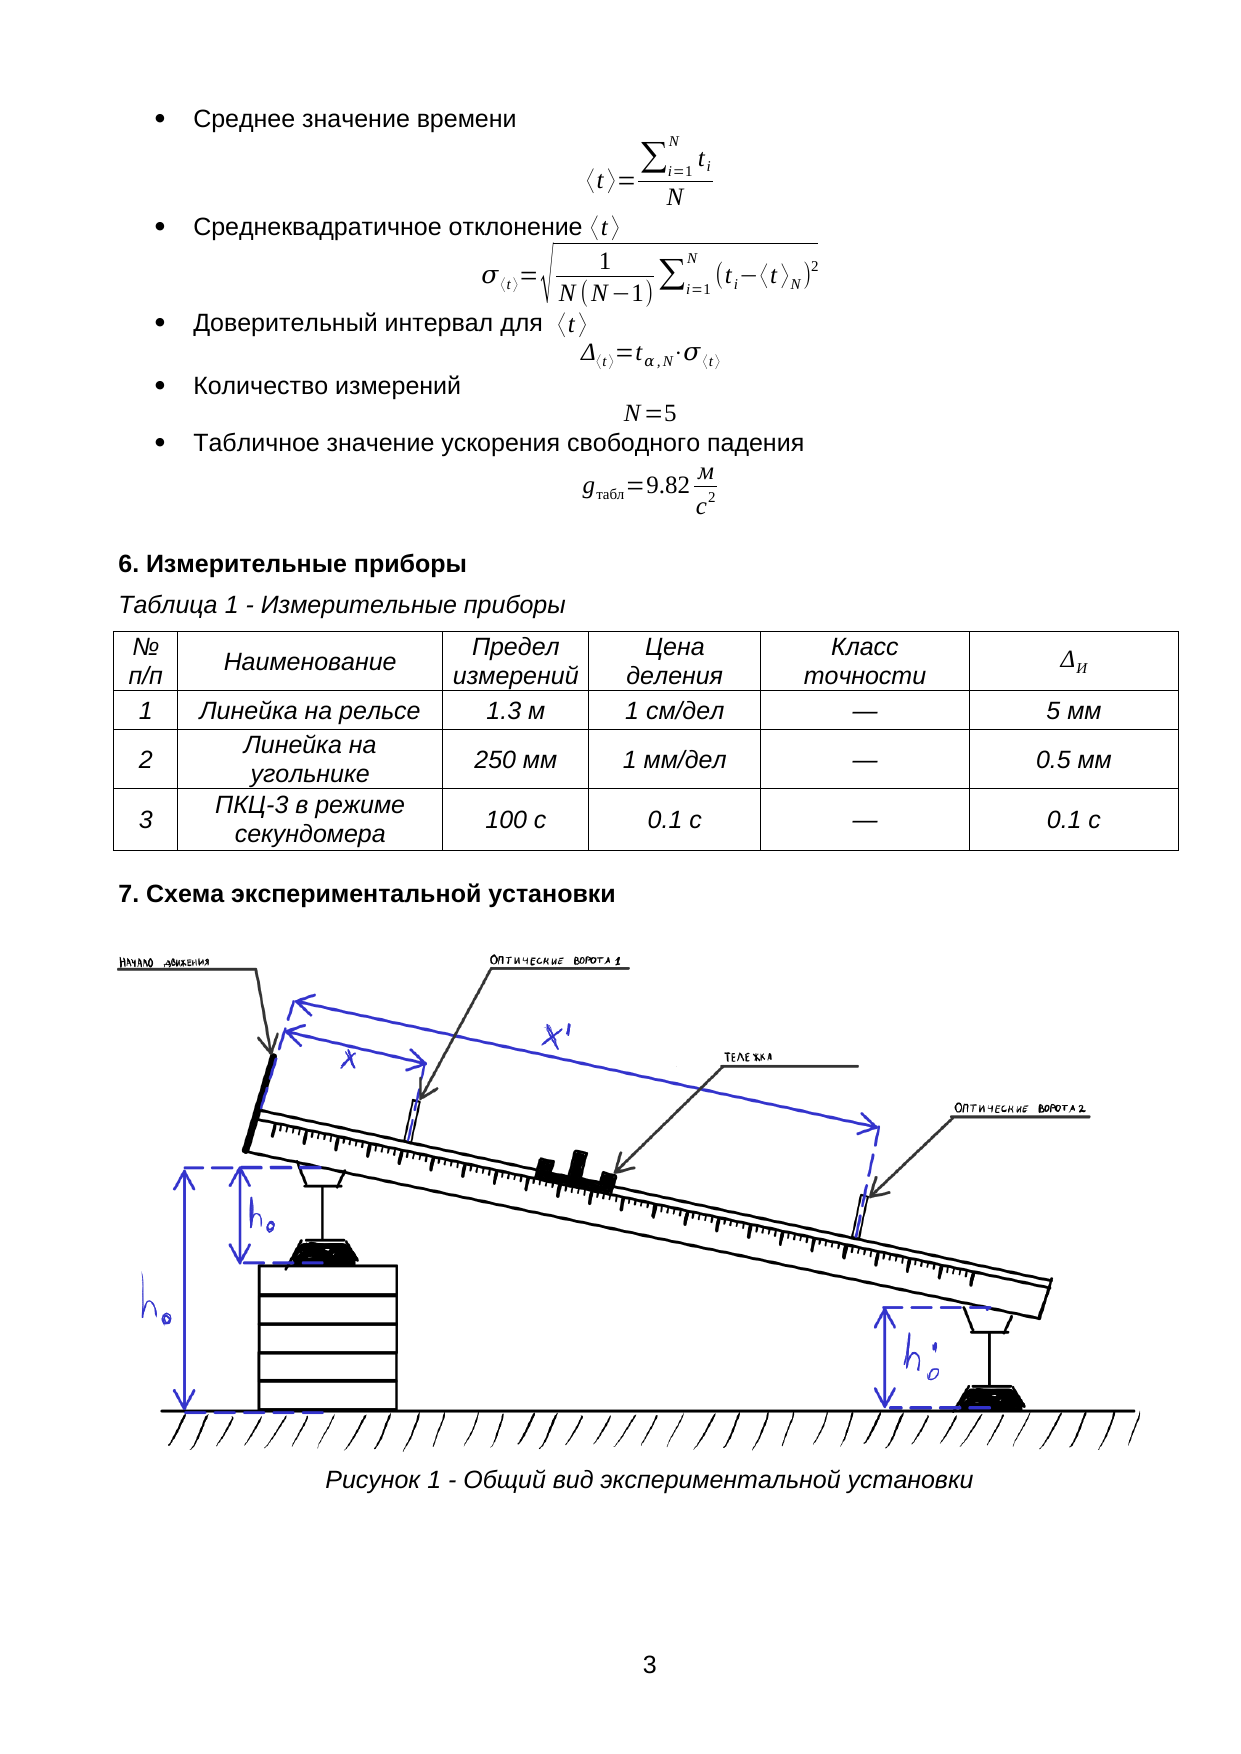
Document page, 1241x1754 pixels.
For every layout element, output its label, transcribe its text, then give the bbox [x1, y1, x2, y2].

table_cell 2 [114, 730, 177, 788]
table_cell — [761, 730, 969, 788]
table_cell — [761, 691, 969, 729]
table_cell ПКЦ-3 в режиме секундомера [178, 789, 442, 849]
table_cell 1 [114, 691, 177, 729]
table_cell 1.3 м [443, 691, 588, 729]
table_cell Линейка на рельсе [178, 691, 442, 729]
table_header Наименование [178, 632, 442, 690]
table_header Предел измерений [443, 632, 588, 690]
table_header № п/п [114, 632, 177, 690]
table_cell 250 мм [443, 730, 588, 788]
list Количество измерений [156, 371, 1181, 399]
list Среднее значение времени [156, 104, 1181, 133]
table_header Цена деления [589, 632, 760, 690]
list Доверительный интервал для [156, 308, 1181, 338]
picture [112, 920, 1187, 1453]
list Среднеквадратичное отклонение [156, 211, 1181, 241]
table_cell 5 мм [970, 691, 1178, 729]
table_header [970, 632, 1178, 690]
text Таблица 1 - Измерительные приборы [118, 590, 1181, 619]
table_cell — [761, 789, 969, 849]
table_header Класс точности [761, 632, 969, 690]
table_cell 1 мм/дел [589, 730, 760, 788]
table_cell Линейка на угольнике [178, 730, 442, 788]
table_cell 0.1 с [970, 789, 1178, 849]
table_cell 0.1 с [589, 789, 760, 849]
table_cell 1 см/дел [589, 691, 760, 729]
table_cell 100 с [443, 789, 588, 849]
text 7. Схема экспериментальной установки [118, 879, 1181, 908]
table_cell 0.5 мм [970, 730, 1178, 788]
table_cell 3 [114, 789, 177, 849]
text 6. Измерительные приборы [118, 549, 1181, 577]
list Табличное значение ускорения свободного падения [156, 428, 1181, 457]
text Рисунок 1 - Общий вид экспериментальной установки [101, 921, 1198, 1494]
